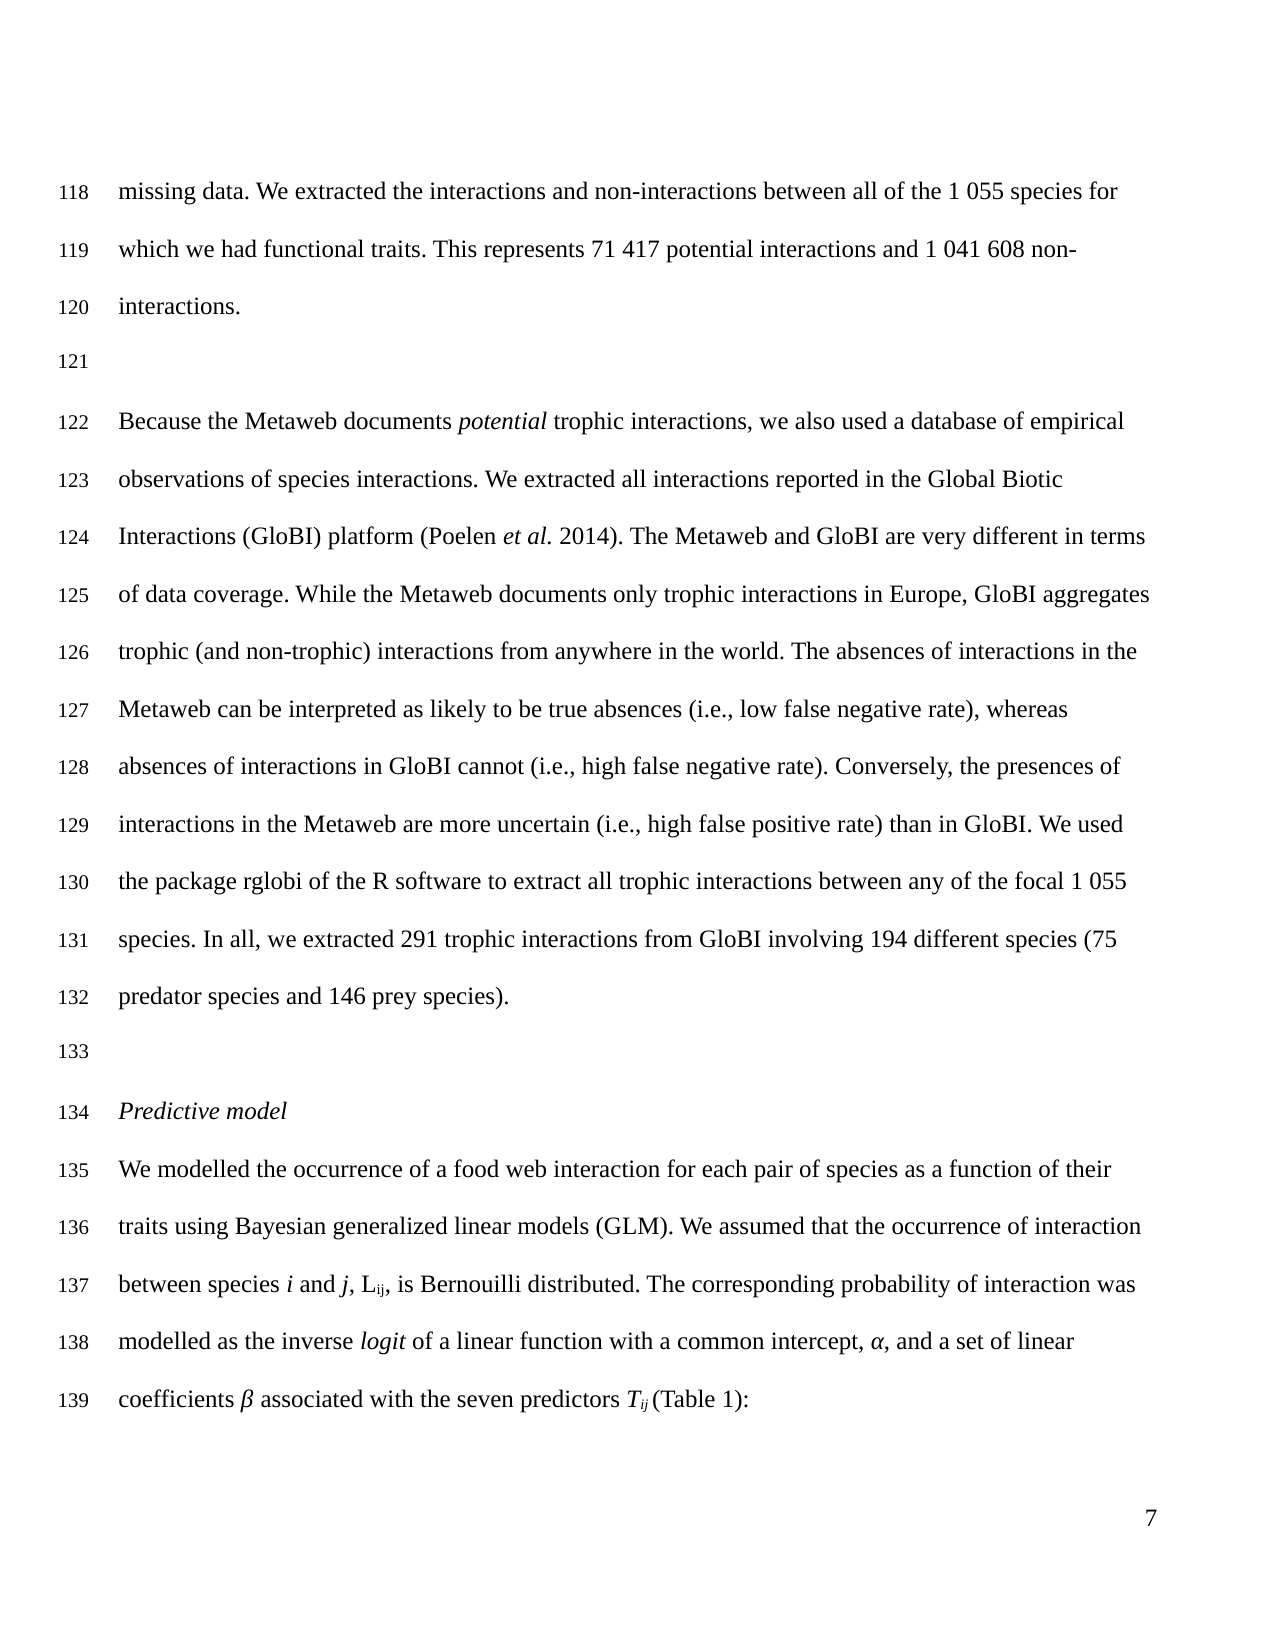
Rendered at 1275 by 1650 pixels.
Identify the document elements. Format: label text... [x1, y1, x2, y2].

text Because the Metaweb documents potential trophic interactions, we also used a database of empirical observations of species interactions. We extracted all interactions reported in the Global Biotic Interactions (GloBI) platform (Poelen et al. 2014). The Metaweb and GloBI are very different in terms of data coverage. While the Metaweb documents only trophic interactions in Europe, GloBI aggregates trophic (and non-trophic) interactions from anywhere in the world. The absences of interactions in the Metaweb can be interpreted as likely to be true absences (i.e., low false negative rate), whereas absences of interactions in GloBI cannot (i.e., high false negative rate). Conversely, the presences of interactions in the Metaweb are more uncertain (i.e., high false positive rate) than in GloBI. We used the package rglobi of the R software to extract all trophic interactions between any of the focal 1 055 species. In all, we extracted 291 trophic interactions from GloBI involving 194 different species (75 predator species and 146 prey species). [118, 406, 1157, 1010]
text missing data. We extracted the interactions and non-interactions between all of the 1 055 species for which we had functional traits. This represents 71 417 potential interactions and 1 041 608 non-interactions. [118, 176, 1157, 320]
text Predictive model [118, 1096, 1157, 1125]
text We modelled the occurrence of a food web interaction for each pair of species as a function of their traits using Bayesian generalized linear models (GLM). We assumed that the occurrence of interaction between species i and j, Lij, is Bernouilli distributed. The corresponding probability of interaction was modelled as the inverse logit of a linear function with a common intercept, α, and a set of linear coefficients β associated with the seven predictors Tij (Table 1): [118, 1154, 1157, 1413]
